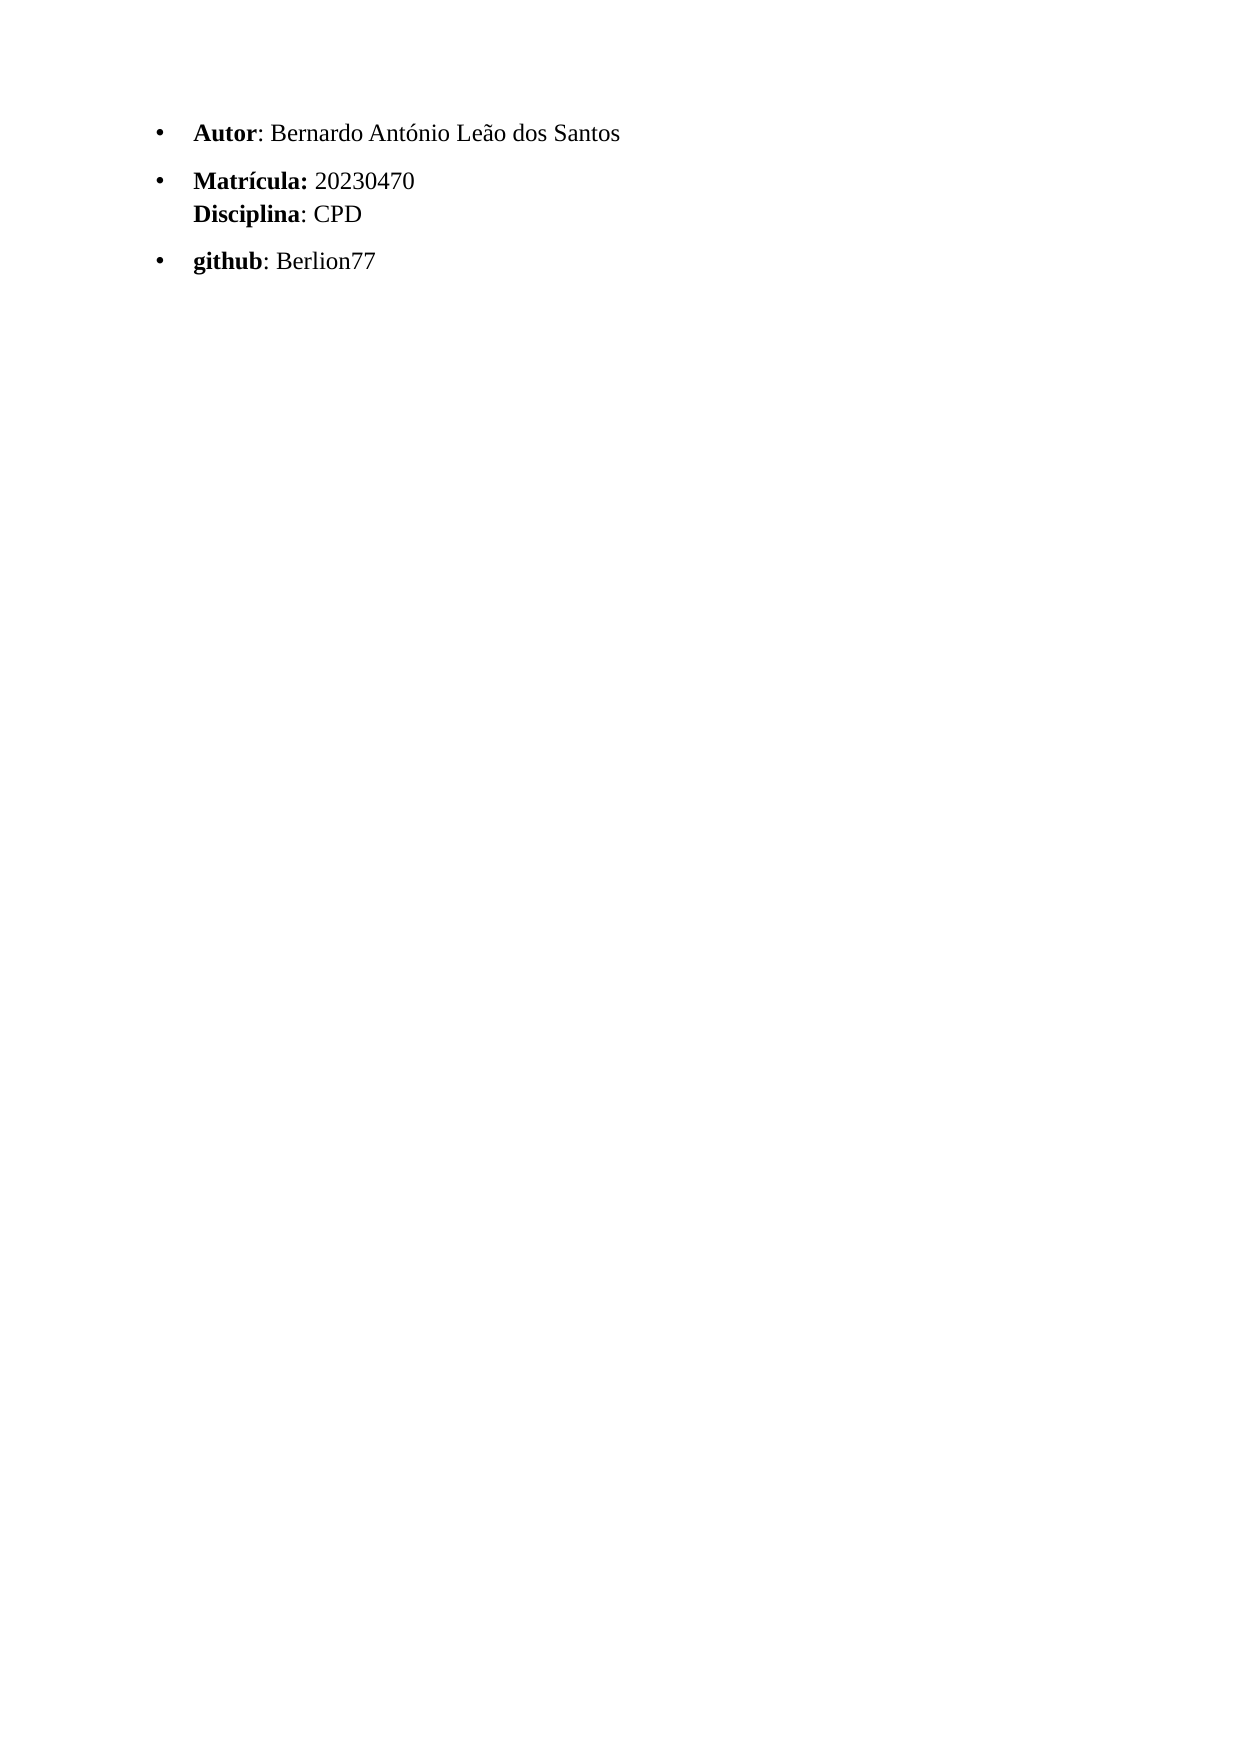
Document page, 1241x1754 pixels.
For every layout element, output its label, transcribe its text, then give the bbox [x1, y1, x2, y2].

list Matrícula: 20230470 Disciplina: CPD [156, 166, 1122, 227]
list github: Berlion77 [156, 246, 1122, 275]
list Autor: Bernardo António Leão dos Santos [156, 118, 1122, 147]
